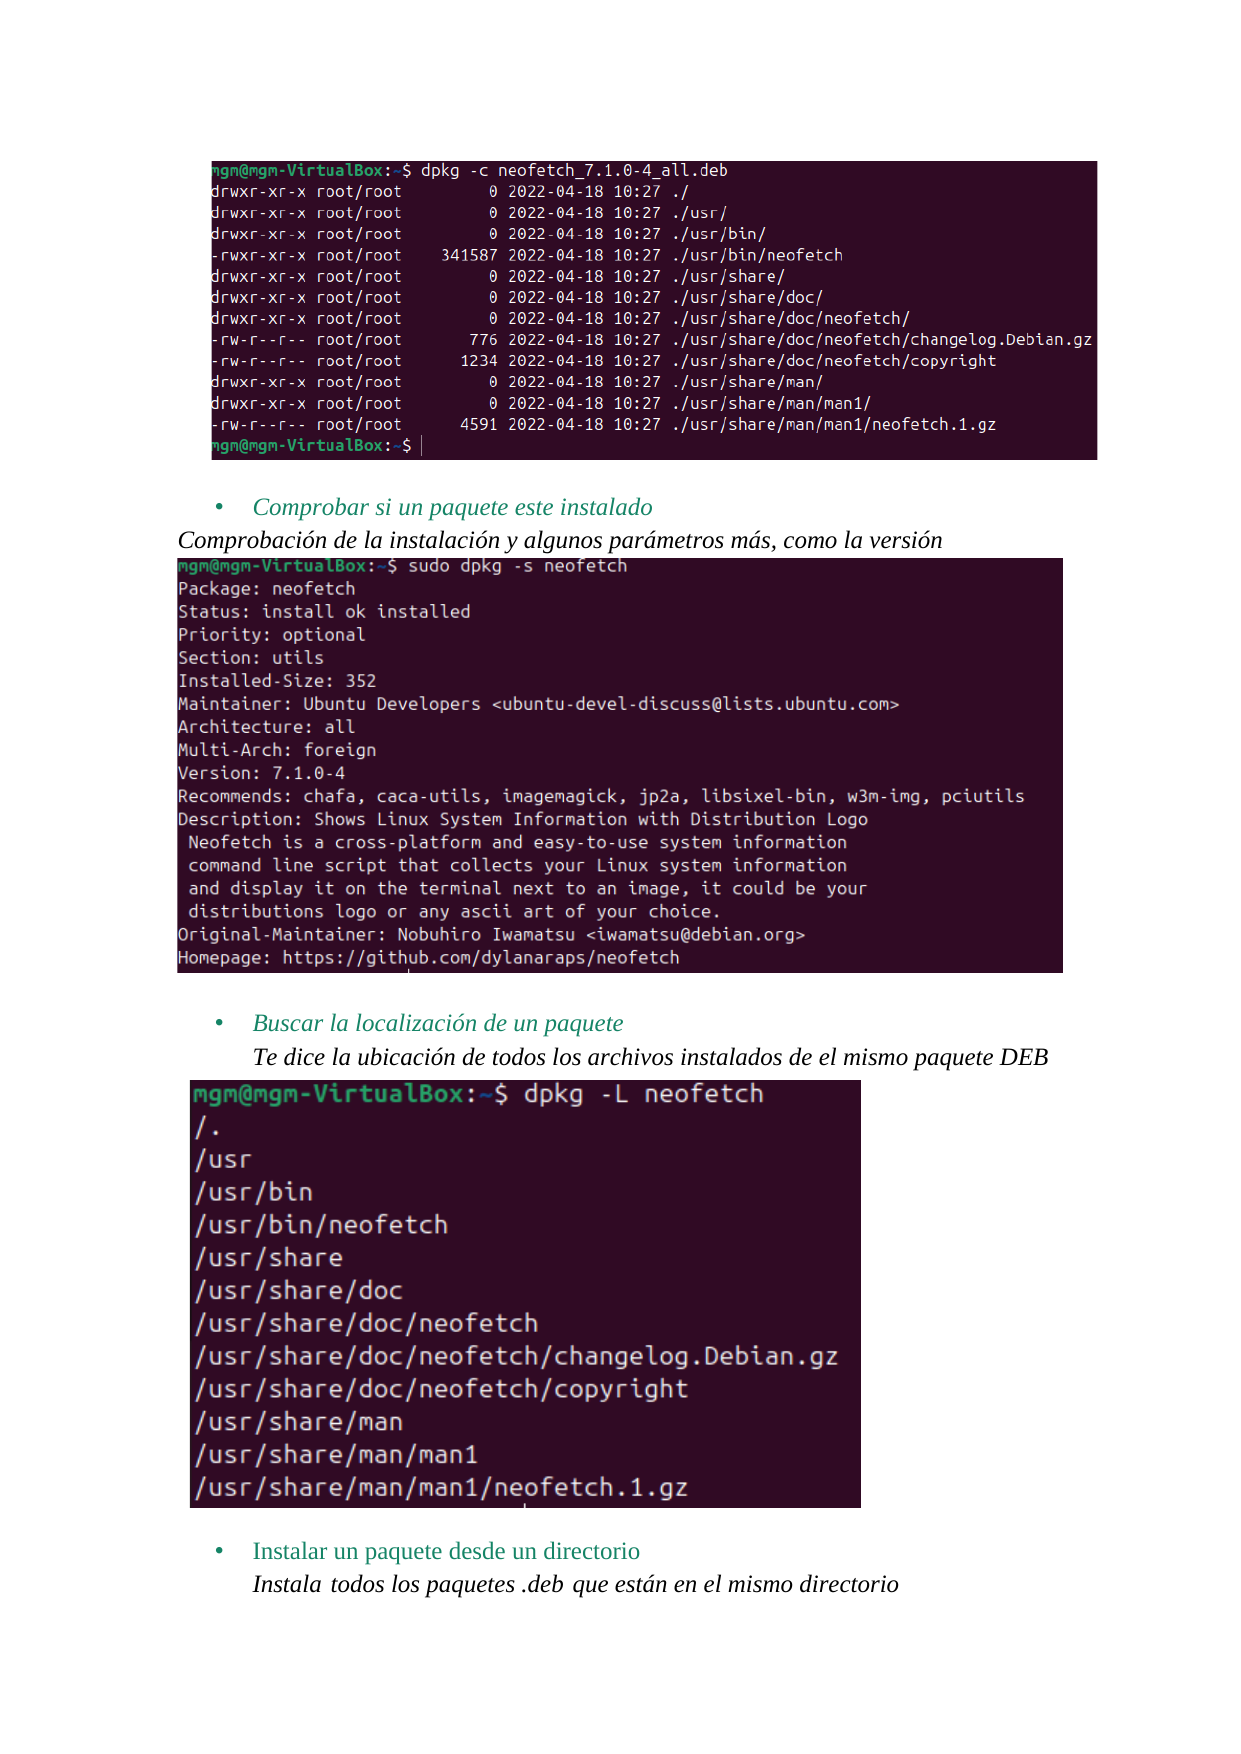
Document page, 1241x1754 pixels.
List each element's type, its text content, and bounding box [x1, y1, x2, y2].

text Te dice la ubicación de todos los archivos instalados de el mismo paquete DEB [252, 1042, 1063, 1070]
text Instala todos los paquetes .deb que están en el mismo directorio [252, 1569, 1063, 1598]
picture [189, 1080, 861, 1508]
list Buscar la localización de un paquete [215, 1008, 1063, 1037]
picture [211, 161, 1098, 460]
text Comprobación de la instalación y algunos parámetros más, como la versión [177, 526, 1063, 554]
list Instalar un paquete desde un directorio [215, 1536, 1063, 1565]
list Comprobar si un paquete este instalado [215, 492, 1063, 521]
picture [177, 558, 1063, 973]
